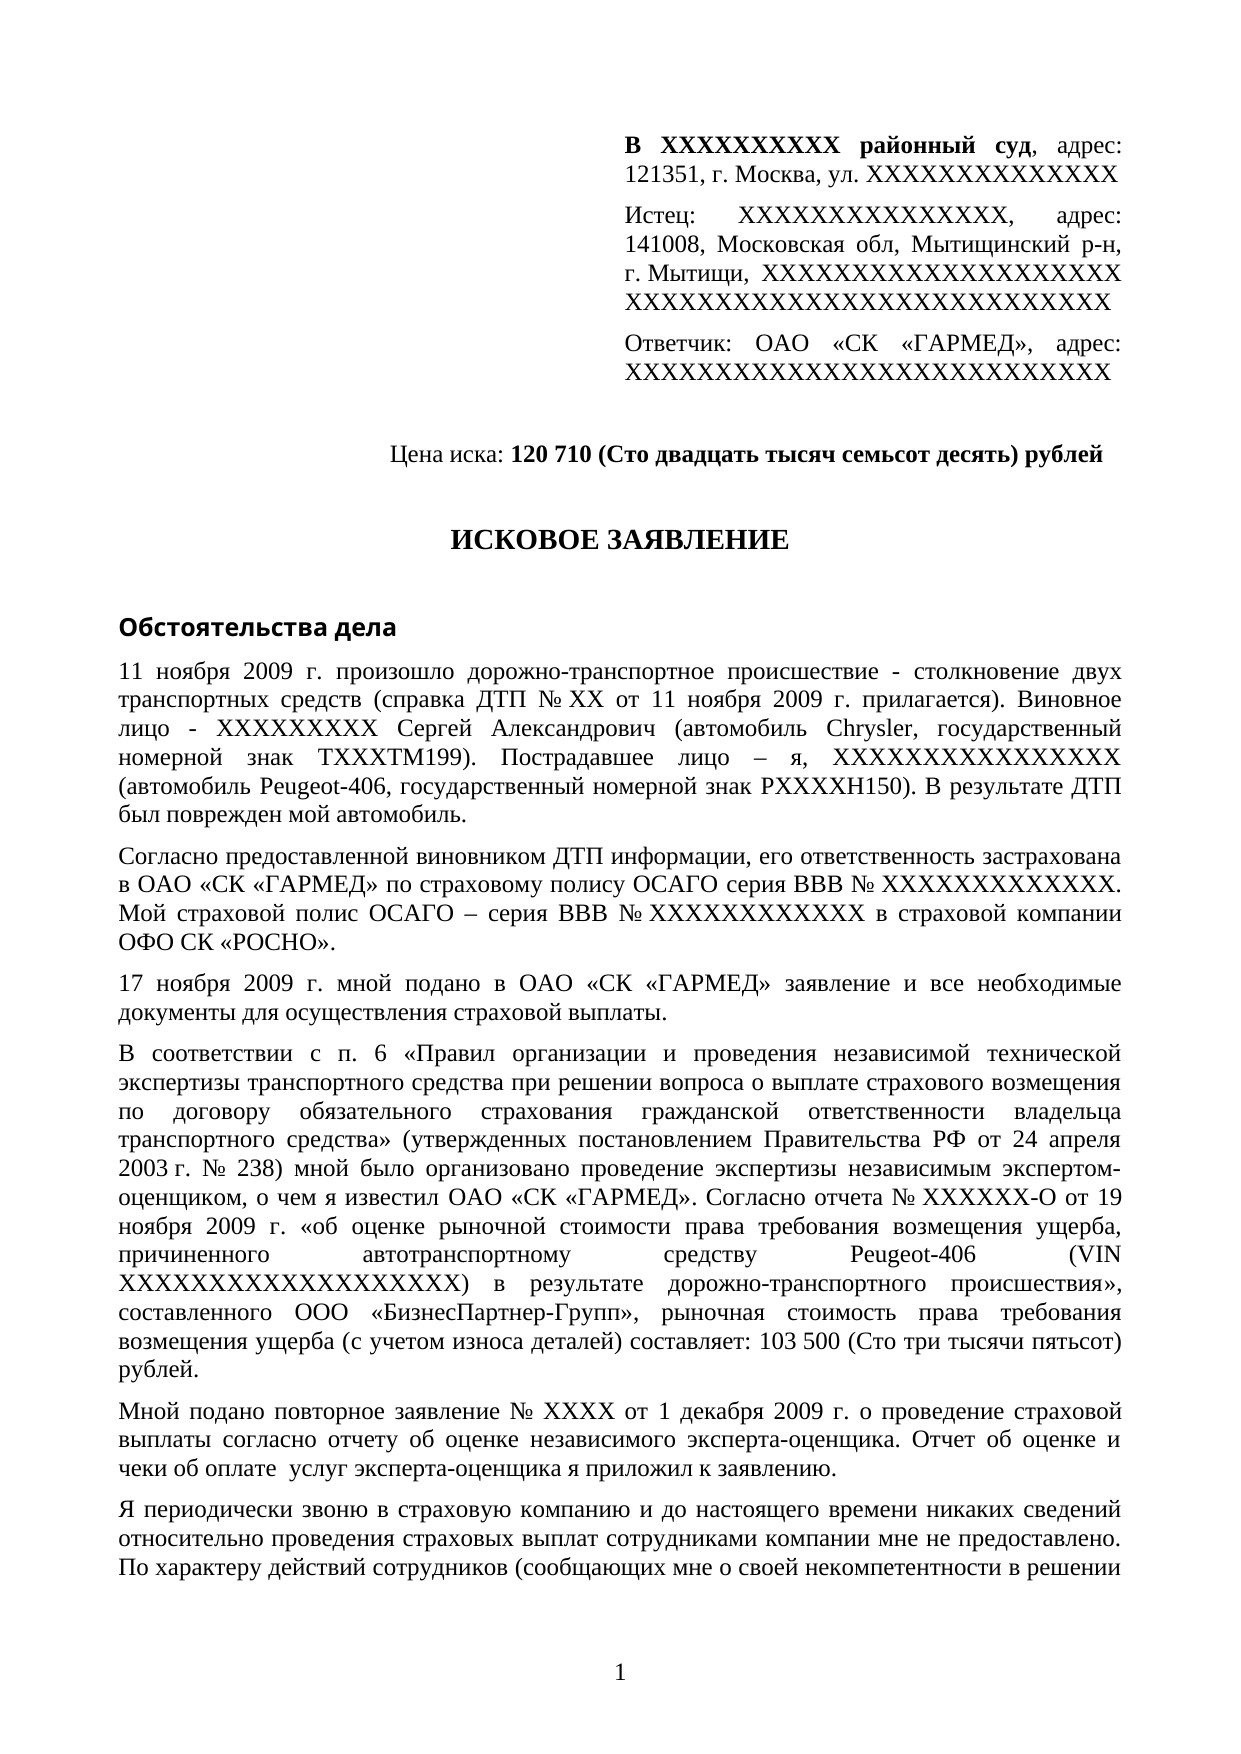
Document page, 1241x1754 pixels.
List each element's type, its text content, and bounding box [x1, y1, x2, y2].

text В соответствии с п. 6 «Правил организации и проведения независимой технической экспертизы транспортного средства при решении вопроса о выплате страхового возмещения по договору обязательного страхования гражданской ответственности владельца транспортного средства» (утвержденных постановлением Правительства РФ от 24 апреля 2003 г. № 238) мной было организовано проведение экспертизы независимым экспертом-оценщиком, о чем я известил ОАО «СК «ГАРМЕД». Согласно отчета № ХХХХХХ-О от 19 ноября 2009 г. «об оценке рыночной стоимости права требования возмещения ущерба, причиненного автотранспортному средству Peugeot-406 (VIN ХХХХХХХХХХХХХХХХХХХ) в результате дорожно-транспортного происшествия», составленного ООО «БизнесПартнер-Групп», рыночная стоимость права требования возмещения ущерба (с учетом износа деталей) составляет: 103 500 (Сто три тысячи пятьсот) рублей. [118, 1038, 1122, 1383]
text Мной подано повторное заявление № ХХХХ от 1 декабря 2009 г. о проведение страховой выплаты согласно отчету об оценке независимого эксперта-оценщика. Отчет об оценке и чеки об оплате услуг эксперта-оценщика я приложил к заявлению. [118, 1396, 1122, 1482]
text Согласно предоставленной виновником ДТП информации, его ответственность застрахована в ОАО «СК «ГАРМЕД» по страховому полису ОСАГО серия ВВВ № ХХХХХХХХХХХХХ. Мой страховой полис ОСАГО – серия ВВВ № ХХХХХХХХХХХХ в страховой компании ОФО СК «РОСНО». [118, 841, 1122, 956]
text 17 ноября 2009 г. мной подано в ОАО «СК «ГАРМЕД» заявление и все необходимые документы для осуществления страховой выплаты. [118, 968, 1122, 1026]
text Истец: ХХХХХХХХХХХХХХХ, адрес: 141008, Московская обл, Мытищинский р-н, г. Мытищи, ХХХХХХХХХХХХХХХХХХХХ ХХХХХХХХХХХХХХХХХХХХХХХХХХХ [624, 201, 1122, 316]
text ИСКОВОЕ ЗАЯВЛЕНИЕ [118, 522, 1122, 555]
text Цена иска: 120 710 (Сто двадцать тысяч семьсот десять) рублей [118, 439, 1122, 468]
text Я периодически звоню в страховую компанию и до настоящего времени никаких сведений относительно проведения страховых выплат сотрудниками компании мне не предоставлено. По характеру действий сотрудников (сообщающих мне о своей некомпетентности в решении [118, 1494, 1122, 1581]
text В ХХХХХХХХХХ районный суд, адрес: 121351, г. Москва, ул. ХХХХХХХХХХХХХХ [624, 131, 1122, 188]
text Ответчик: ОАО «СК «ГАРМЕД», адрес: ХХХХХХХХХХХХХХХХХХХХХХХХХХХ [624, 328, 1122, 386]
subtitle Обстоятельства дела [118, 609, 1122, 643]
text 11 ноября 2009 г. произошло дорожно-транспортное происшествие - столкновение двух транспортных средств (справка ДТП № ХХ от 11 ноября 2009 г. прилагается). Виновное лицо - ХХХХХХХХХ Сергей Александрович (автомобиль Chrysler, государственный номерной знак ТХХХТМ199). Пострадавшее лицо – я, ХХХХХХХХХХХХХХХХ (автомобиль Peugeot-406, государственный номерной знак РХХХХН150). В результате ДТП был поврежден мой автомобиль. [118, 656, 1122, 828]
